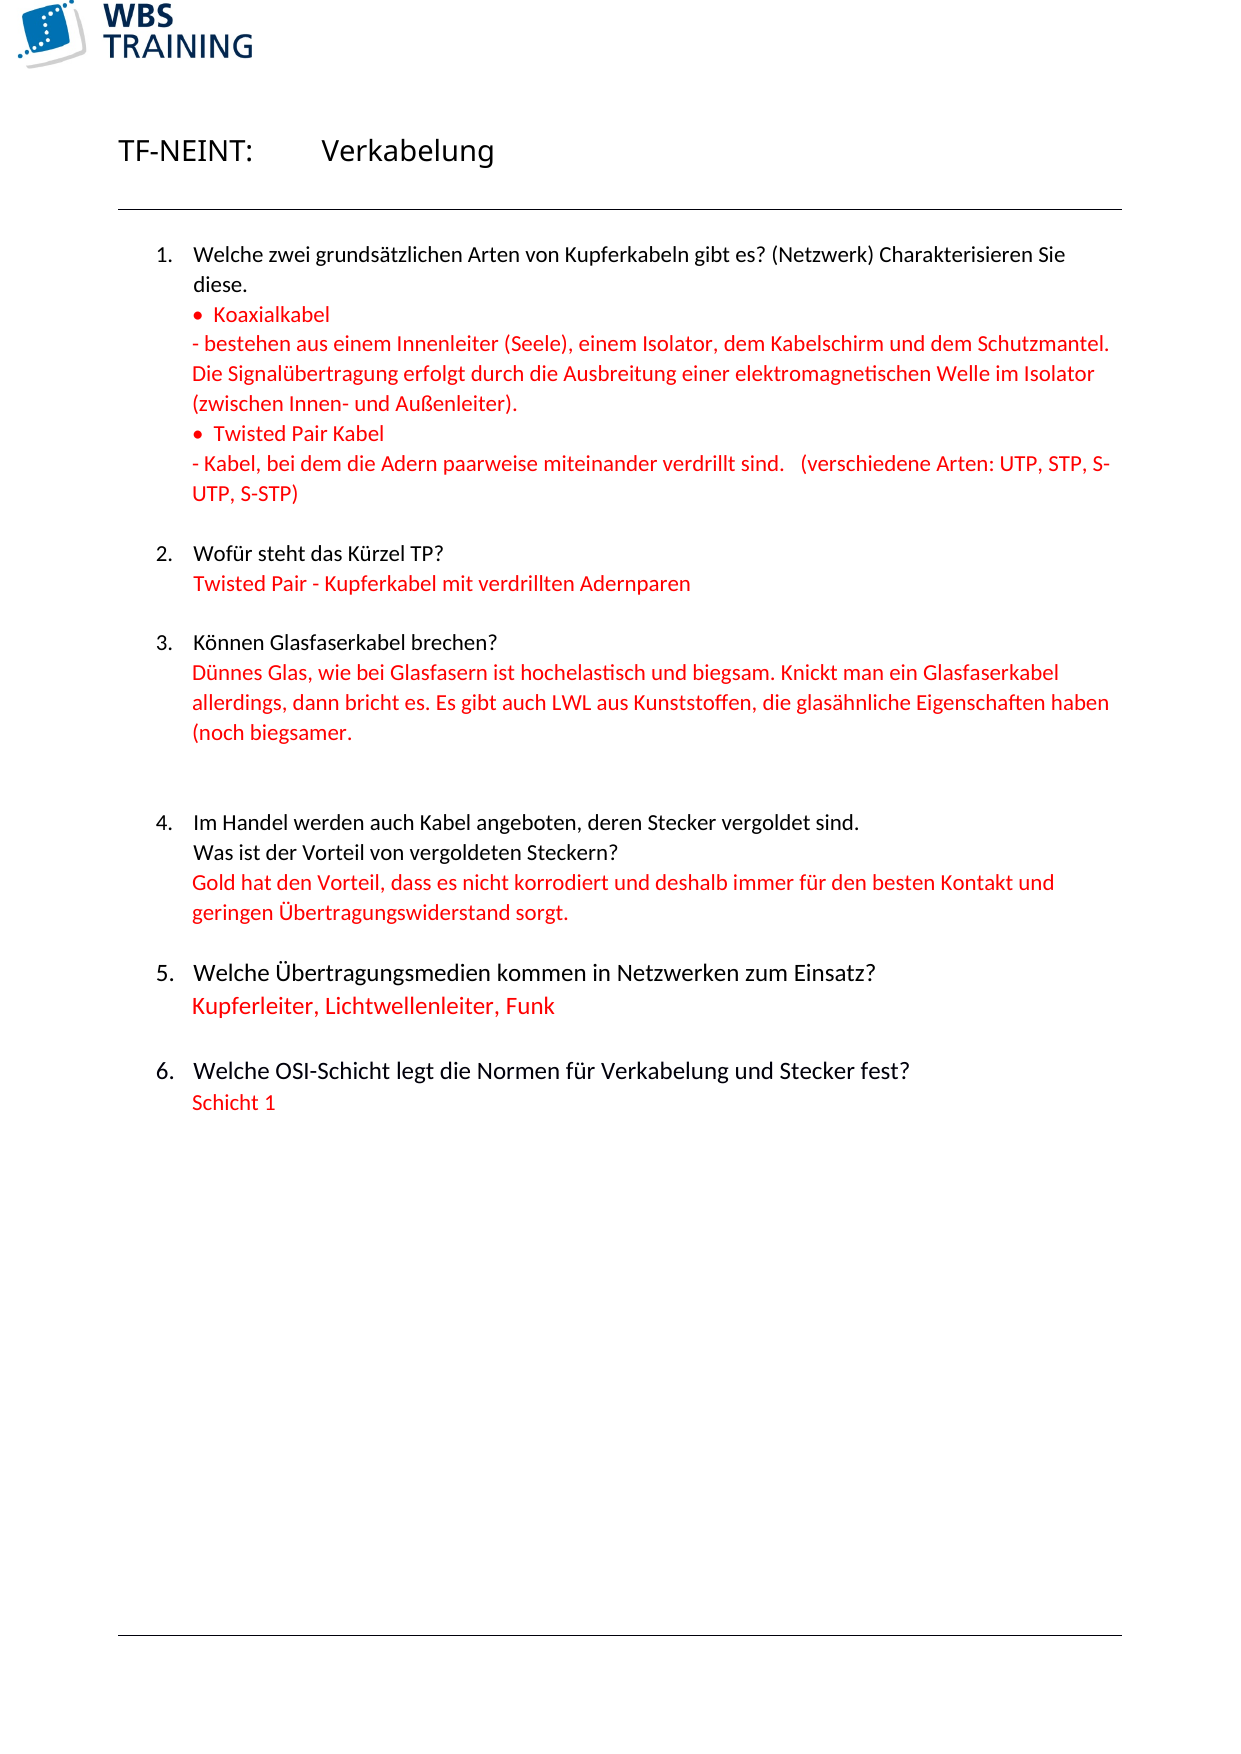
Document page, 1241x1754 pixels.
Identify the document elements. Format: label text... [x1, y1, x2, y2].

list Twisted Pair - Kupferkabel mit verdrillten Adernparen [193, 569, 1122, 597]
text Schicht 1 [192, 1088, 1122, 1116]
text - Kabel, bei dem die Adern paarweise miteinander verdrillt sind. (verschiedene Arten: UTP, STP, S-UTP, S-STP) [192, 449, 1122, 507]
text Dünnes Glas, wie bei Glasfasern ist hochelastisch und biegsam. Knickt man ein Glasfaserkabel allerdings, dann bricht es. Es gibt auch LWL aus Kunststoffen, die glasähnliche Eigenschaften haben (noch biegsamer. [192, 658, 1122, 746]
text - bestehen aus einem Innenleiter (Seele), einem Isolator, dem Kabelschirm und dem Schutzmantel. Die Signalübertragung erfolgt durch die Ausbreitung einer elektromagnetischen Welle im Isolator (zwischen Innen- und Außenleiter). [192, 329, 1122, 417]
text • Twisted Pair Kabel [192, 419, 1122, 447]
text Gold hat den Vorteil, dass es nicht korrodiert und deshalb immer für den besten Kontakt und geringen Übertragungswiderstand sorgt. [192, 868, 1122, 926]
list Welche zwei grundsätzlichen Arten von Kupferkabeln gibt es? (Netzwerk) Charakterisieren Sie diese. [156, 240, 1122, 298]
list Wofür steht das Kürzel TP? [156, 539, 1122, 567]
list Im Handel werden auch Kabel angeboten, deren Stecker vergoldet sind. Was ist der Vorteil von vergoldeten Steckern? [156, 808, 1122, 866]
text Kupferleiter, Lichtwellenleiter, Funk [192, 990, 1122, 1021]
picture [0, 0, 252, 69]
list Welche Übertragungsmedien kommen in Netzwerken zum Einsatz? [156, 957, 1122, 988]
list Können Glasfaserkabel brechen? [156, 628, 1122, 657]
list Welche OSI-Schicht legt die Normen für Verkabelung und Stecker fest? [156, 1055, 1122, 1086]
text • Koaxialkabel [192, 300, 1122, 328]
